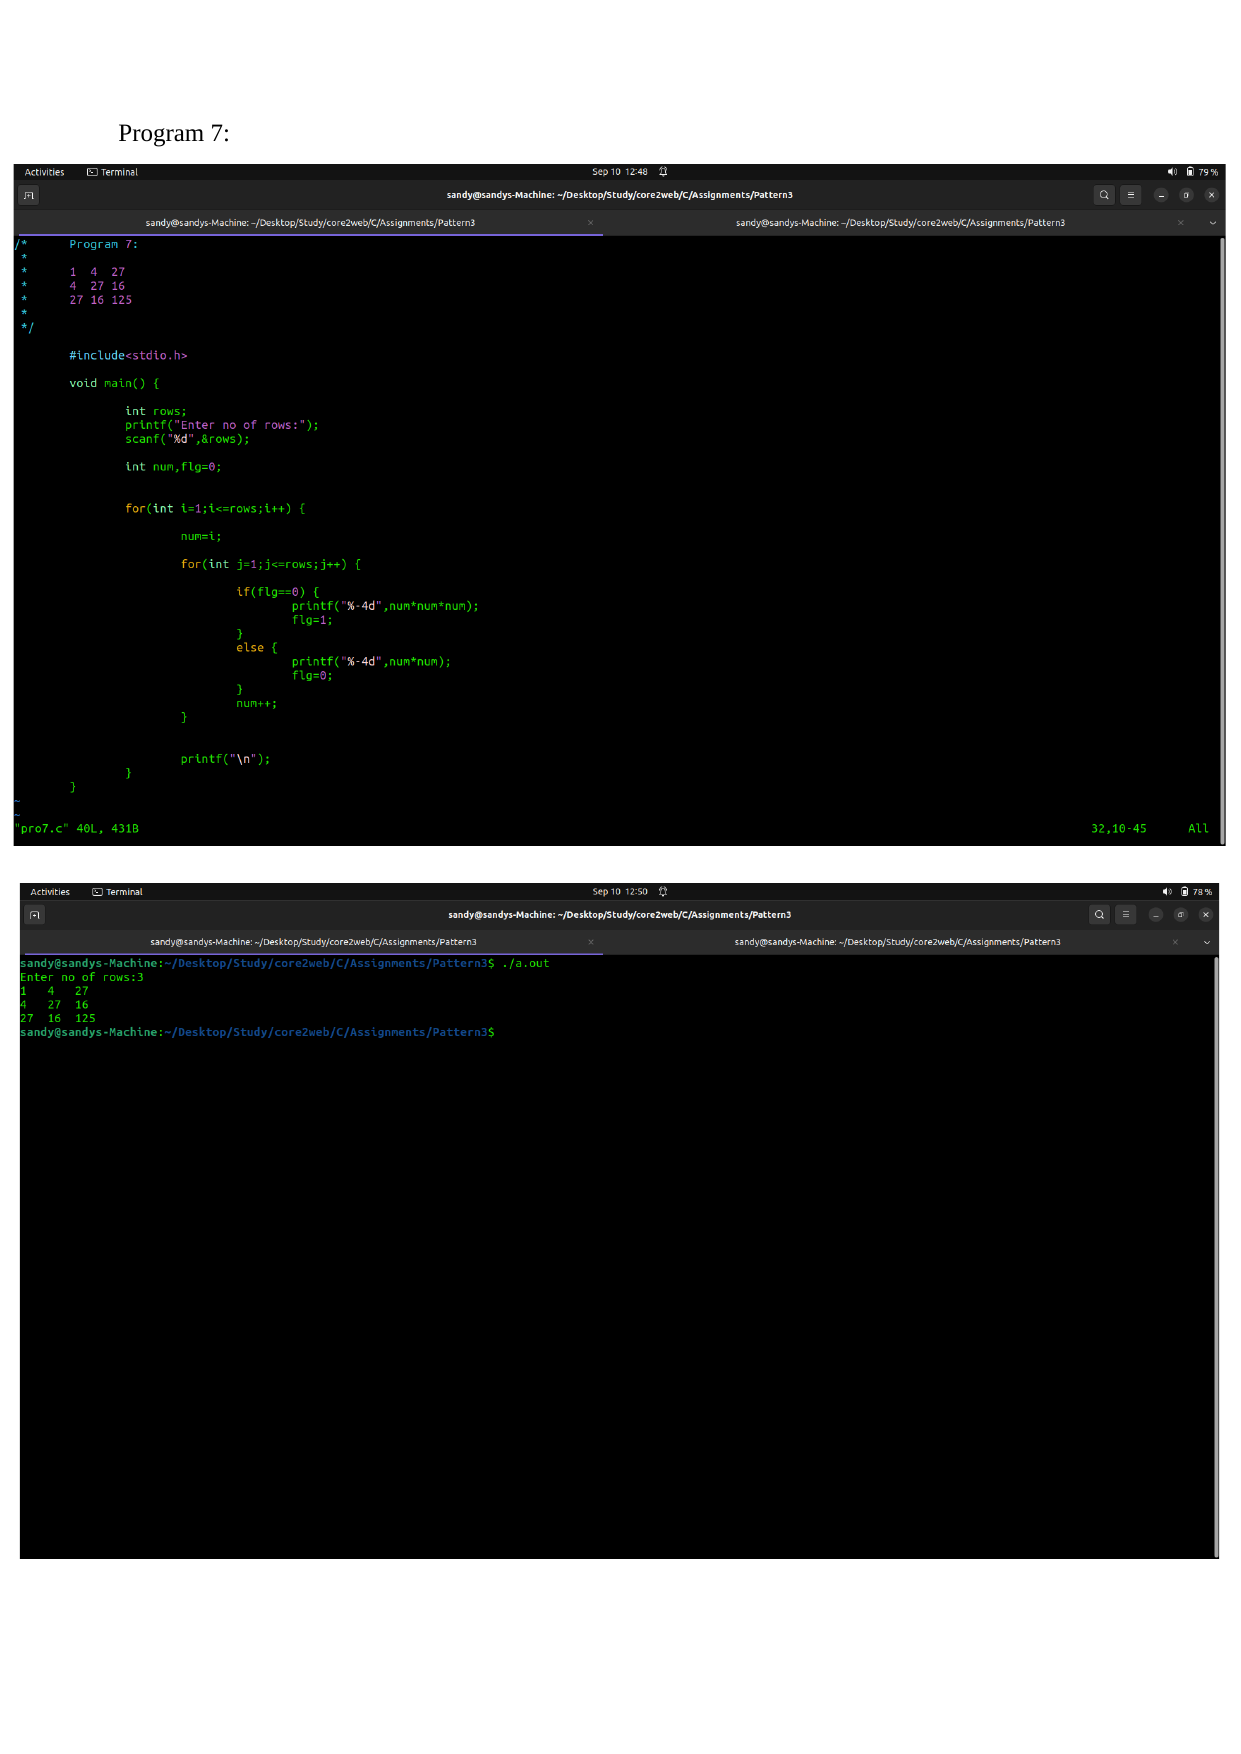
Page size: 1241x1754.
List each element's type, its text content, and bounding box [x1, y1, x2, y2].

picture [13, 164, 1226, 846]
text Program 7: [118, 118, 1122, 147]
picture [19, 883, 1220, 1559]
